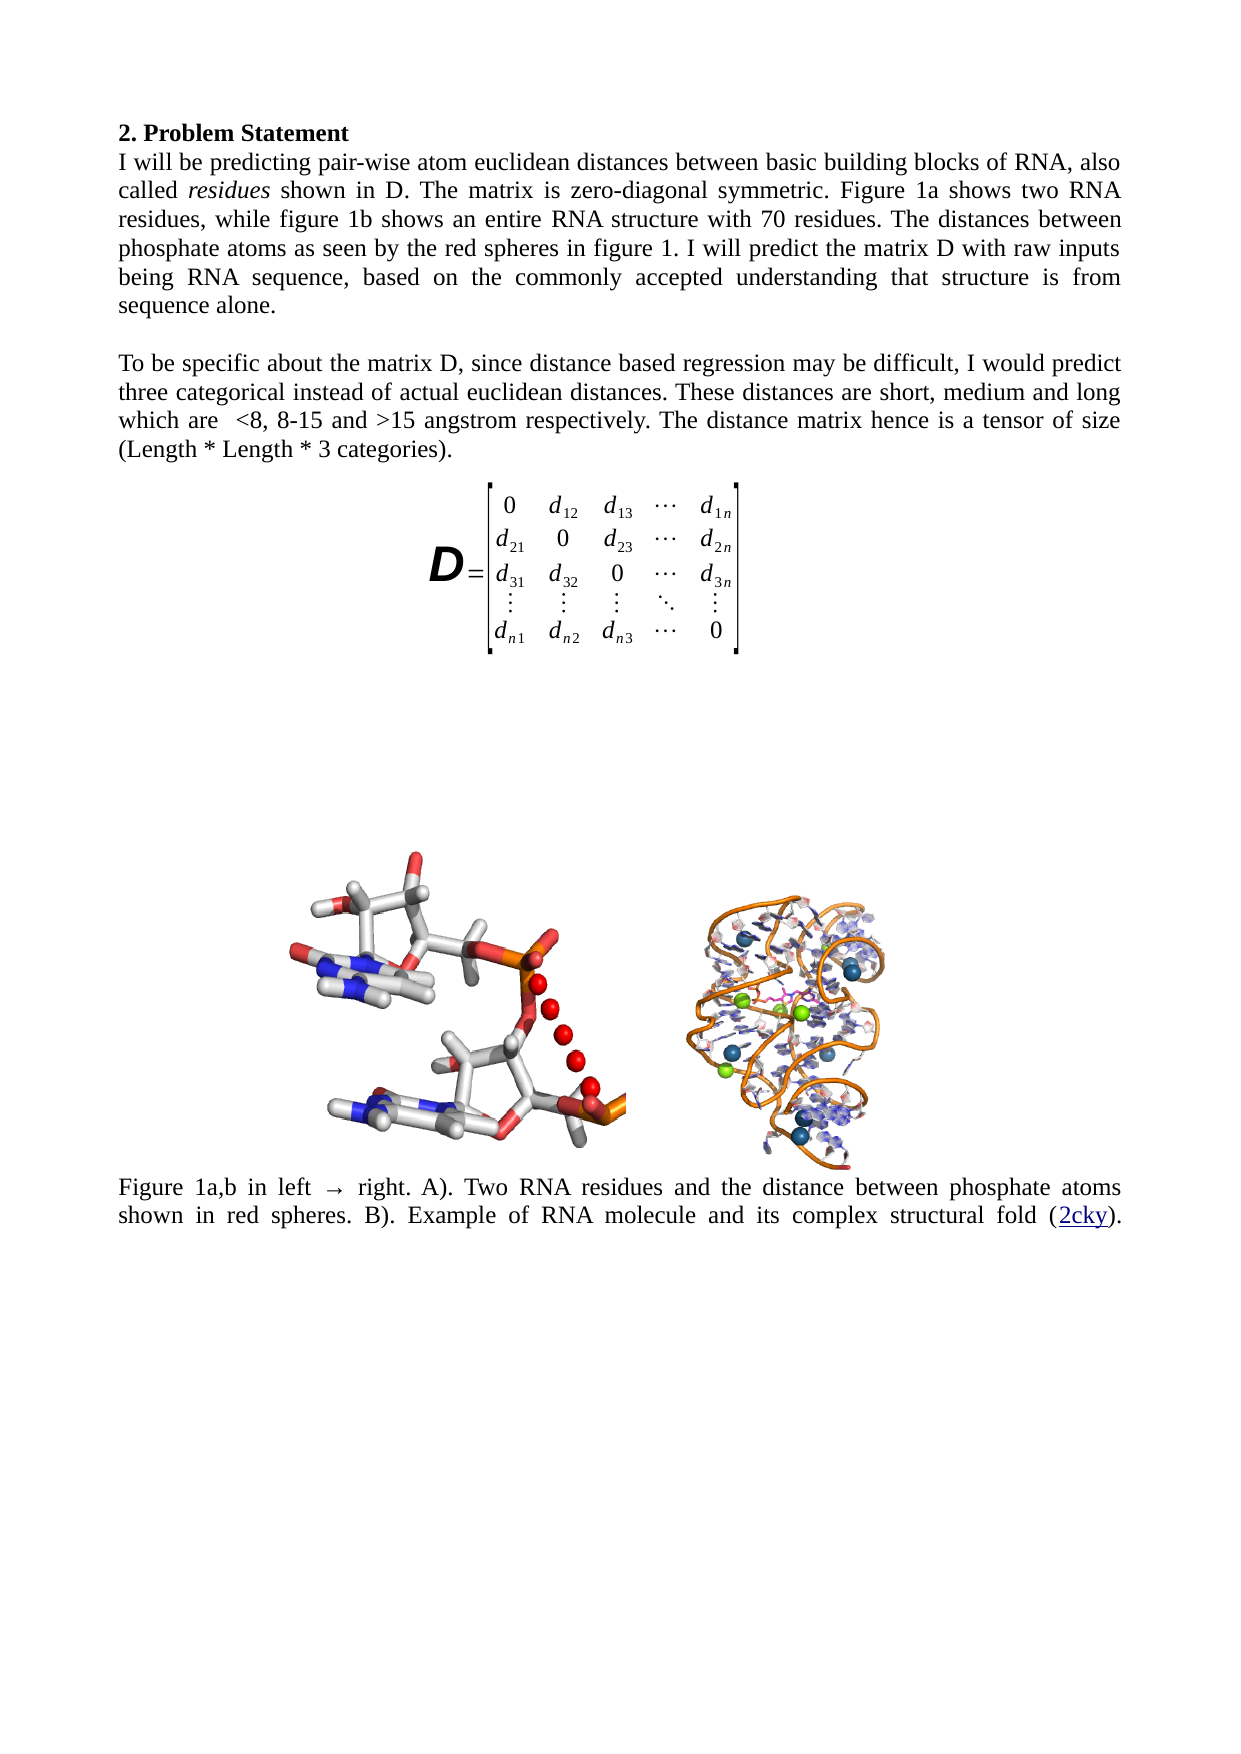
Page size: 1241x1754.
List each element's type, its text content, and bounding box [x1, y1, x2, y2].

text I will be predicting pair-wise atom euclidean distances between basic building blocks of RNA, also called residues shown in D. The matrix is zero-diagonal symmetric. Figure 1a shows two RNA residues, while figure 1b shows an entire RNA structure with 70 residues. The distances between phosphate atoms as seen by the red spheres in figure 1. I will predict the matrix D with raw inputs being RNA sequence, based on the commonly accepted understanding that structure is from sequence alone. [118, 147, 1122, 319]
text To be specific about the matrix D, since distance based regression may be difficult, I would predict three categorical instead of actual euclidean distances. These distances are short, medium and long which are <8, 8-15 and >15 angstrom respectively. The distance matrix hence is a tensor of size (Length * Length * 3 categories). [118, 348, 1122, 463]
text Figure 1a,b in left → right. A). Two RNA residues and the distance between phosphate atoms shown in red spheres. B). Example of RNA molecule and its complex structural fold (2cky). [118, 837, 1122, 1258]
picture [268, 836, 972, 1172]
text 2. Problem Statement [118, 118, 1122, 147]
